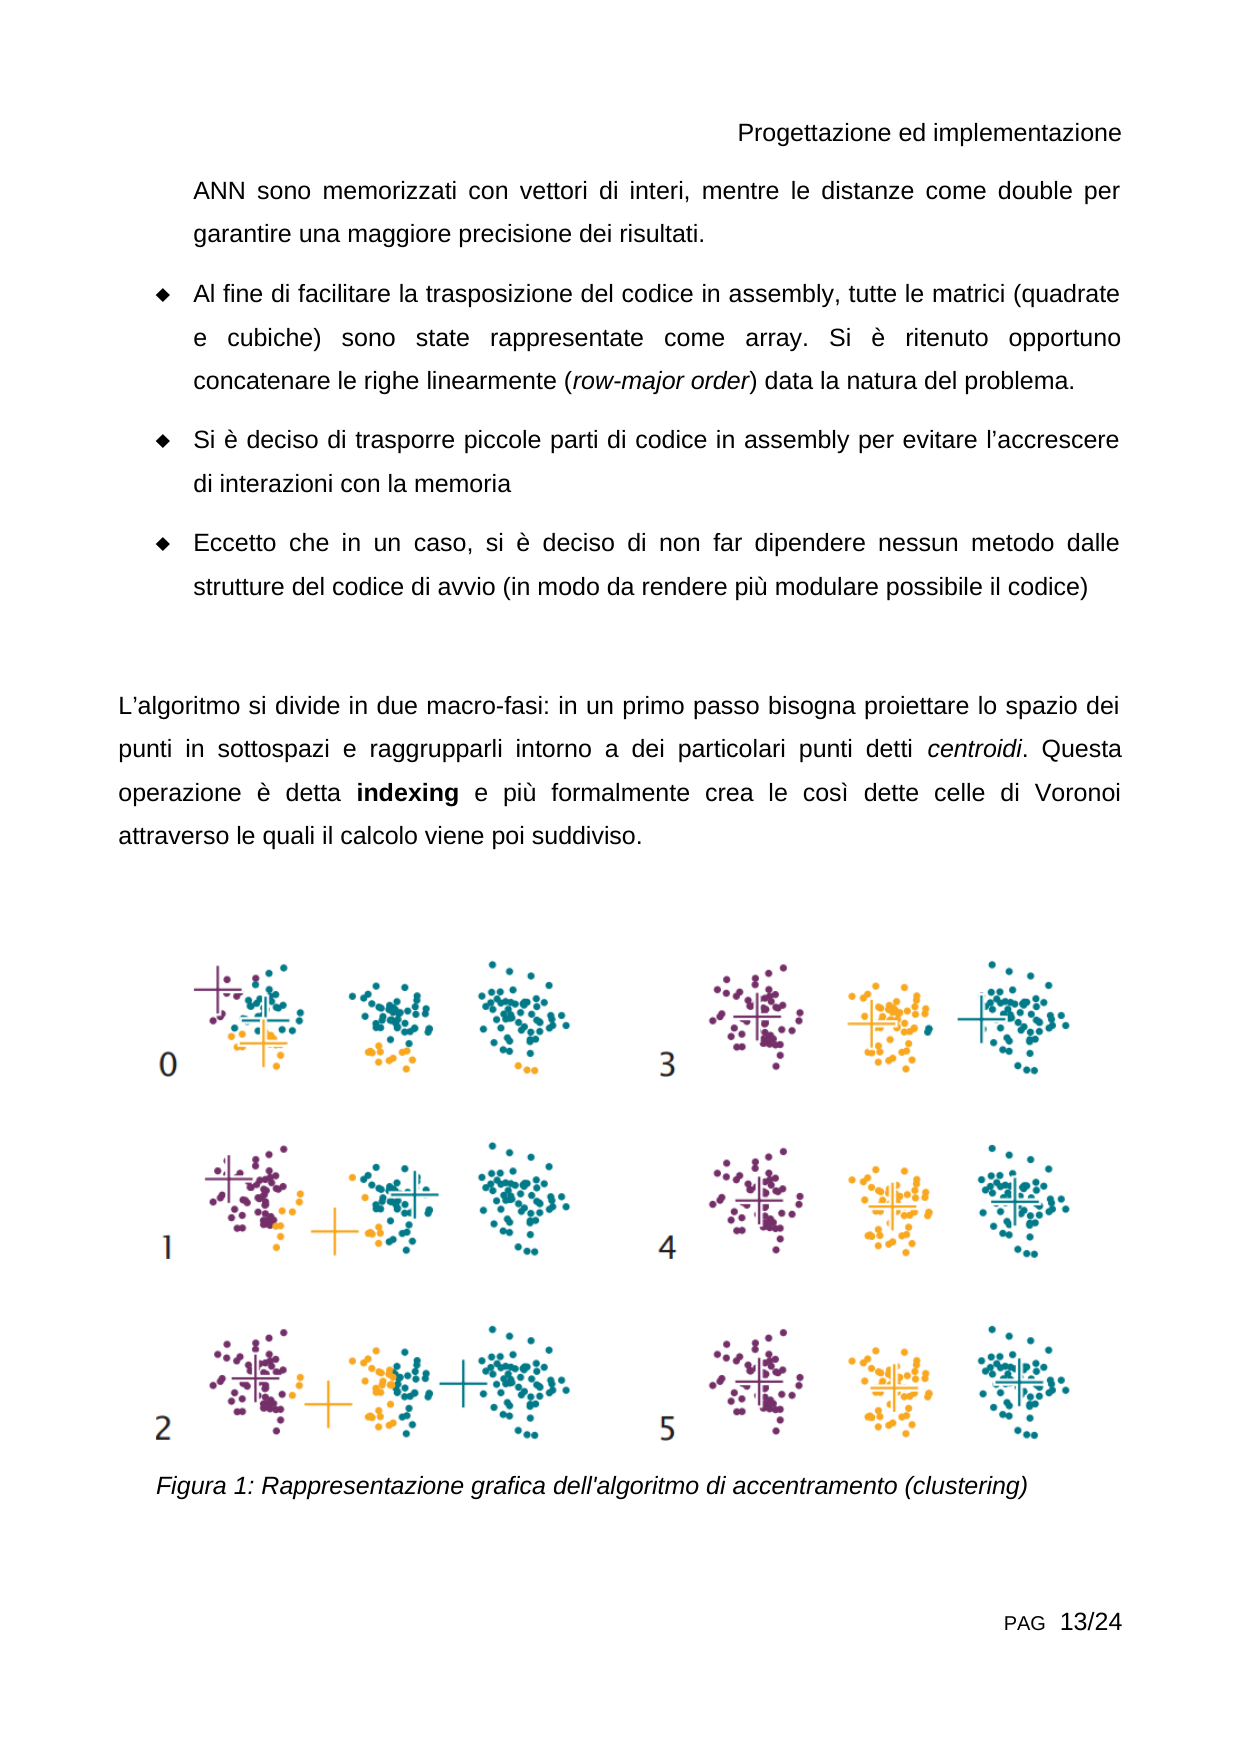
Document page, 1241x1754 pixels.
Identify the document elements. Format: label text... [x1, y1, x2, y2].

picture [155, 952, 1085, 1451]
list ANN sono memorizzati con vettori di interi, mentre le distanze come double per garantire una maggiore precisione dei risultati. [156, 176, 1122, 248]
text L’algoritmo si divide in due macro-fasi: in un primo passo bisogna proiettare lo spazio dei punti in sottospazi e raggrupparli intorno a dei particolari punti detti centroidi. Questa operazione è detta indexing e più formalmente crea le così dette celle di Voronoi attraverso le quali il calcolo viene poi suddiviso. [118, 691, 1122, 849]
text Figura 1: Rappresentazione grafica dell'algoritmo di accentramento (clustering) [156, 1451, 1084, 1499]
list Eccetto che in un caso, si è deciso di non far dipendere nessun metodo dalle strutture del codice di avvio (in modo da rendere più modulare possibile il codice) [156, 528, 1122, 600]
list Si è deciso di trasporre piccole parti di codice in assembly per evitare l’accrescere di interazioni con la memoria [156, 425, 1122, 497]
list Al fine di facilitare la trasposizione del codice in assembly, tutte le matrici (quadrate e cubiche) sono state rappresentate come array. Si è ritenuto opportuno concatenare le righe linearmente (row-major order) data la natura del problema. [156, 279, 1122, 394]
